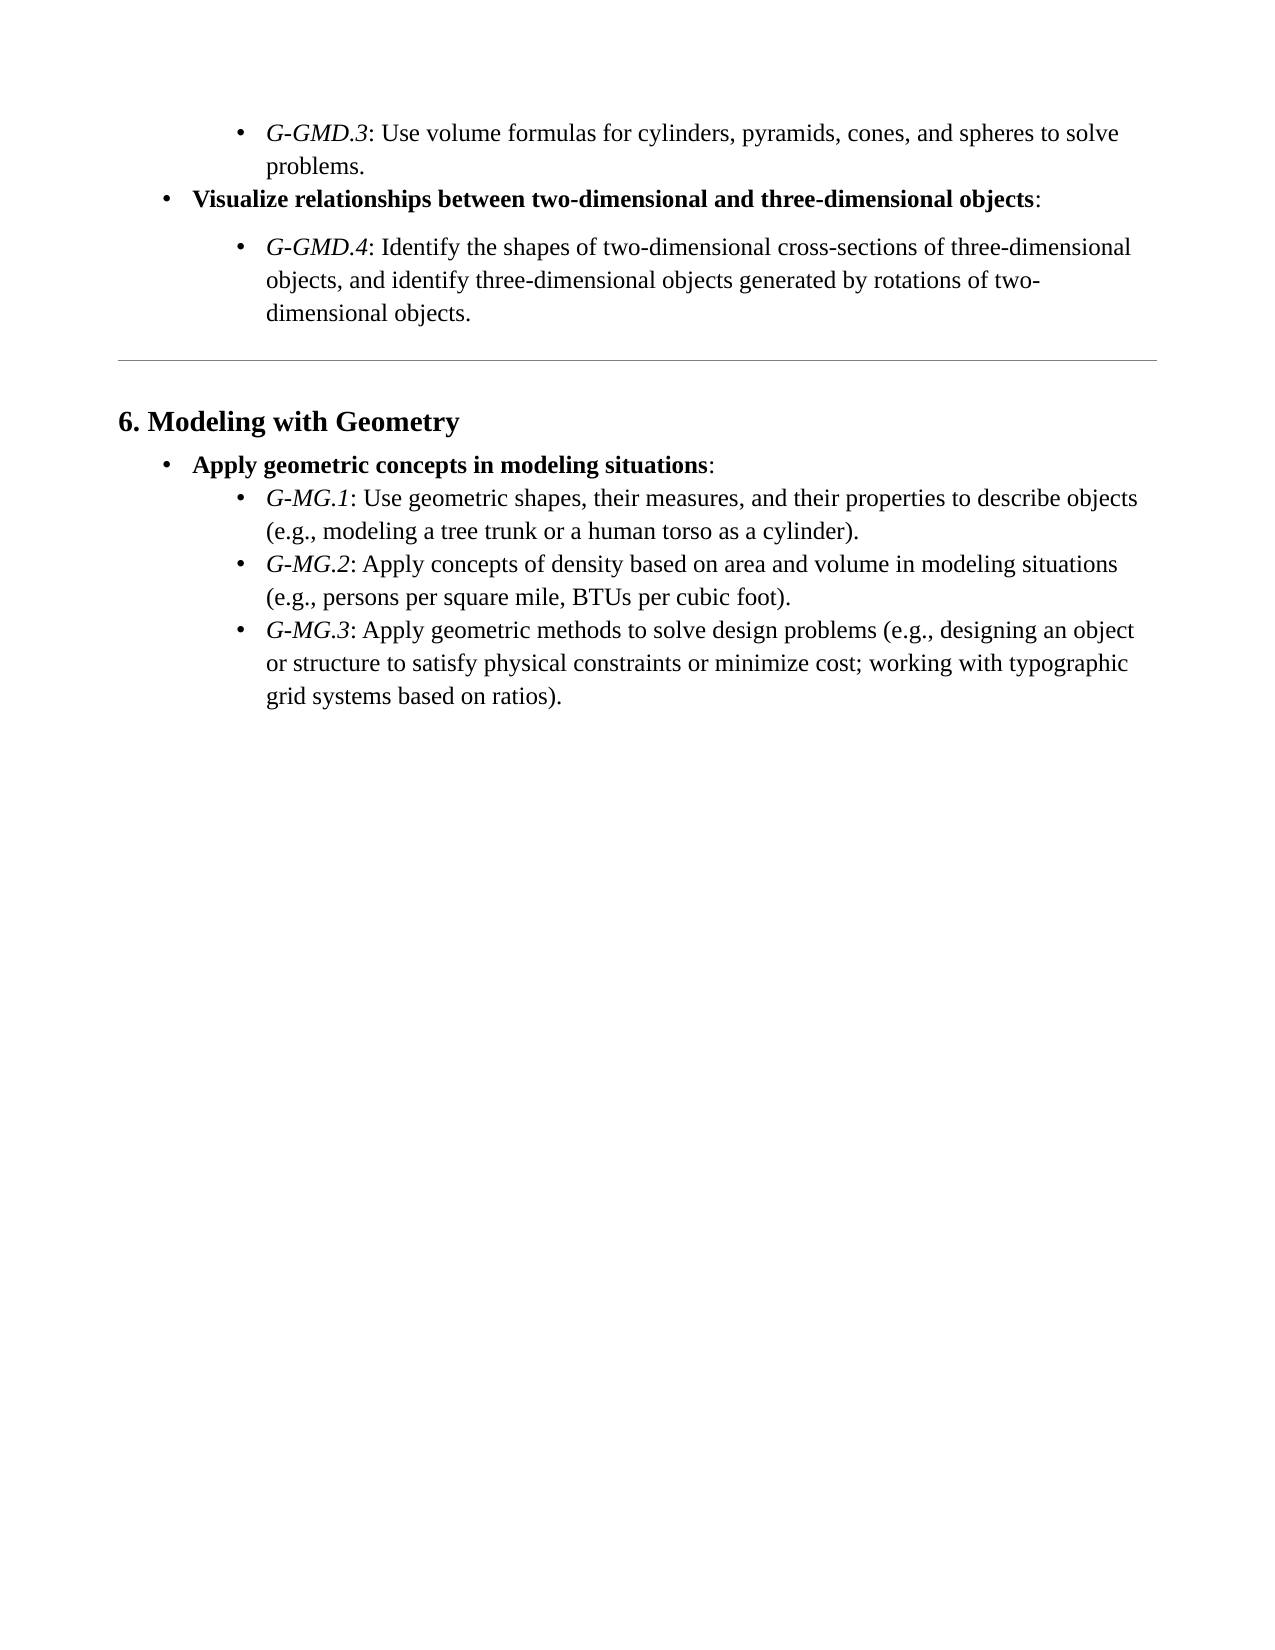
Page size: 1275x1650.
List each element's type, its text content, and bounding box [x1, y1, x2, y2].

list Apply geometric concepts in modeling situations: [162, 450, 1157, 479]
list G-MG.1: Use geometric shapes, their measures, and their properties to describe objects (e.g., modeling a tree trunk or a human torso as a cylinder). [236, 483, 1157, 545]
list Visualize relationships between two-dimensional and three-dimensional objects: [162, 184, 1157, 213]
list G-MG.2: Apply concepts of density based on area and volume in modeling situations (e.g., persons per square mile, BTUs per cubic foot). [236, 549, 1157, 611]
list G-GMD.3: Use volume formulas for cylinders, pyramids, cones, and spheres to solve problems. [236, 118, 1157, 180]
list G-MG.3: Apply geometric methods to solve design problems (e.g., designing an object or structure to satisfy physical constraints or minimize cost; working with typographic grid systems based on ratios). [236, 615, 1157, 710]
list G-GMD.4: Identify the shapes of two-dimensional cross-sections of three-dimensional objects, and identify three-dimensional objects generated by rotations of two-dimensional objects. [236, 232, 1157, 327]
subtitle 6. Modeling with Geometry [118, 404, 1157, 438]
